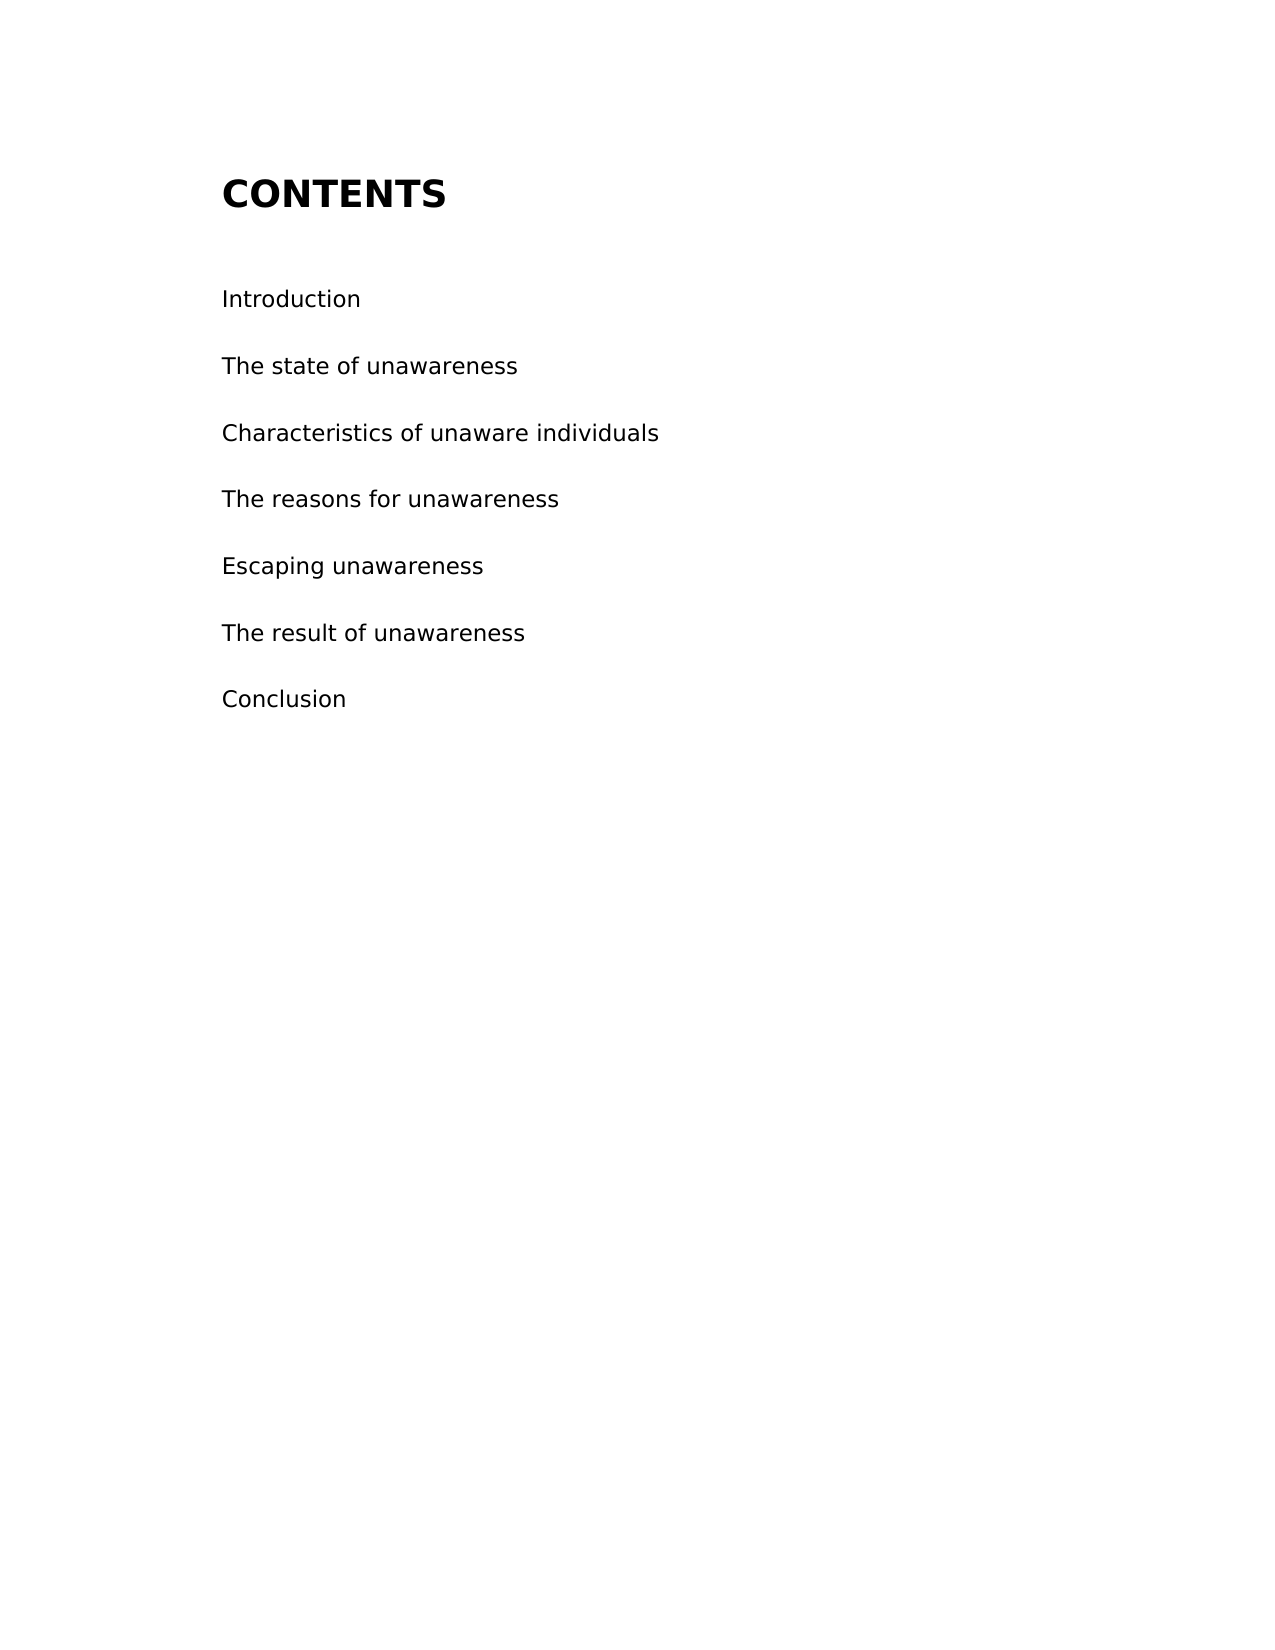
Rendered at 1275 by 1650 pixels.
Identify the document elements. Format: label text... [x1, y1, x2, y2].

text Characteristics of unaware individuals [162, 414, 1132, 448]
text The reasons for unawareness [162, 481, 1132, 514]
text Conclusion [162, 681, 1132, 714]
text The result of unawareness [162, 614, 1132, 648]
text The state of unawareness [162, 348, 1132, 381]
text Escaping unawareness [162, 548, 1132, 581]
text CONTENTS [162, 181, 1132, 214]
text Introduction [162, 281, 1132, 314]
